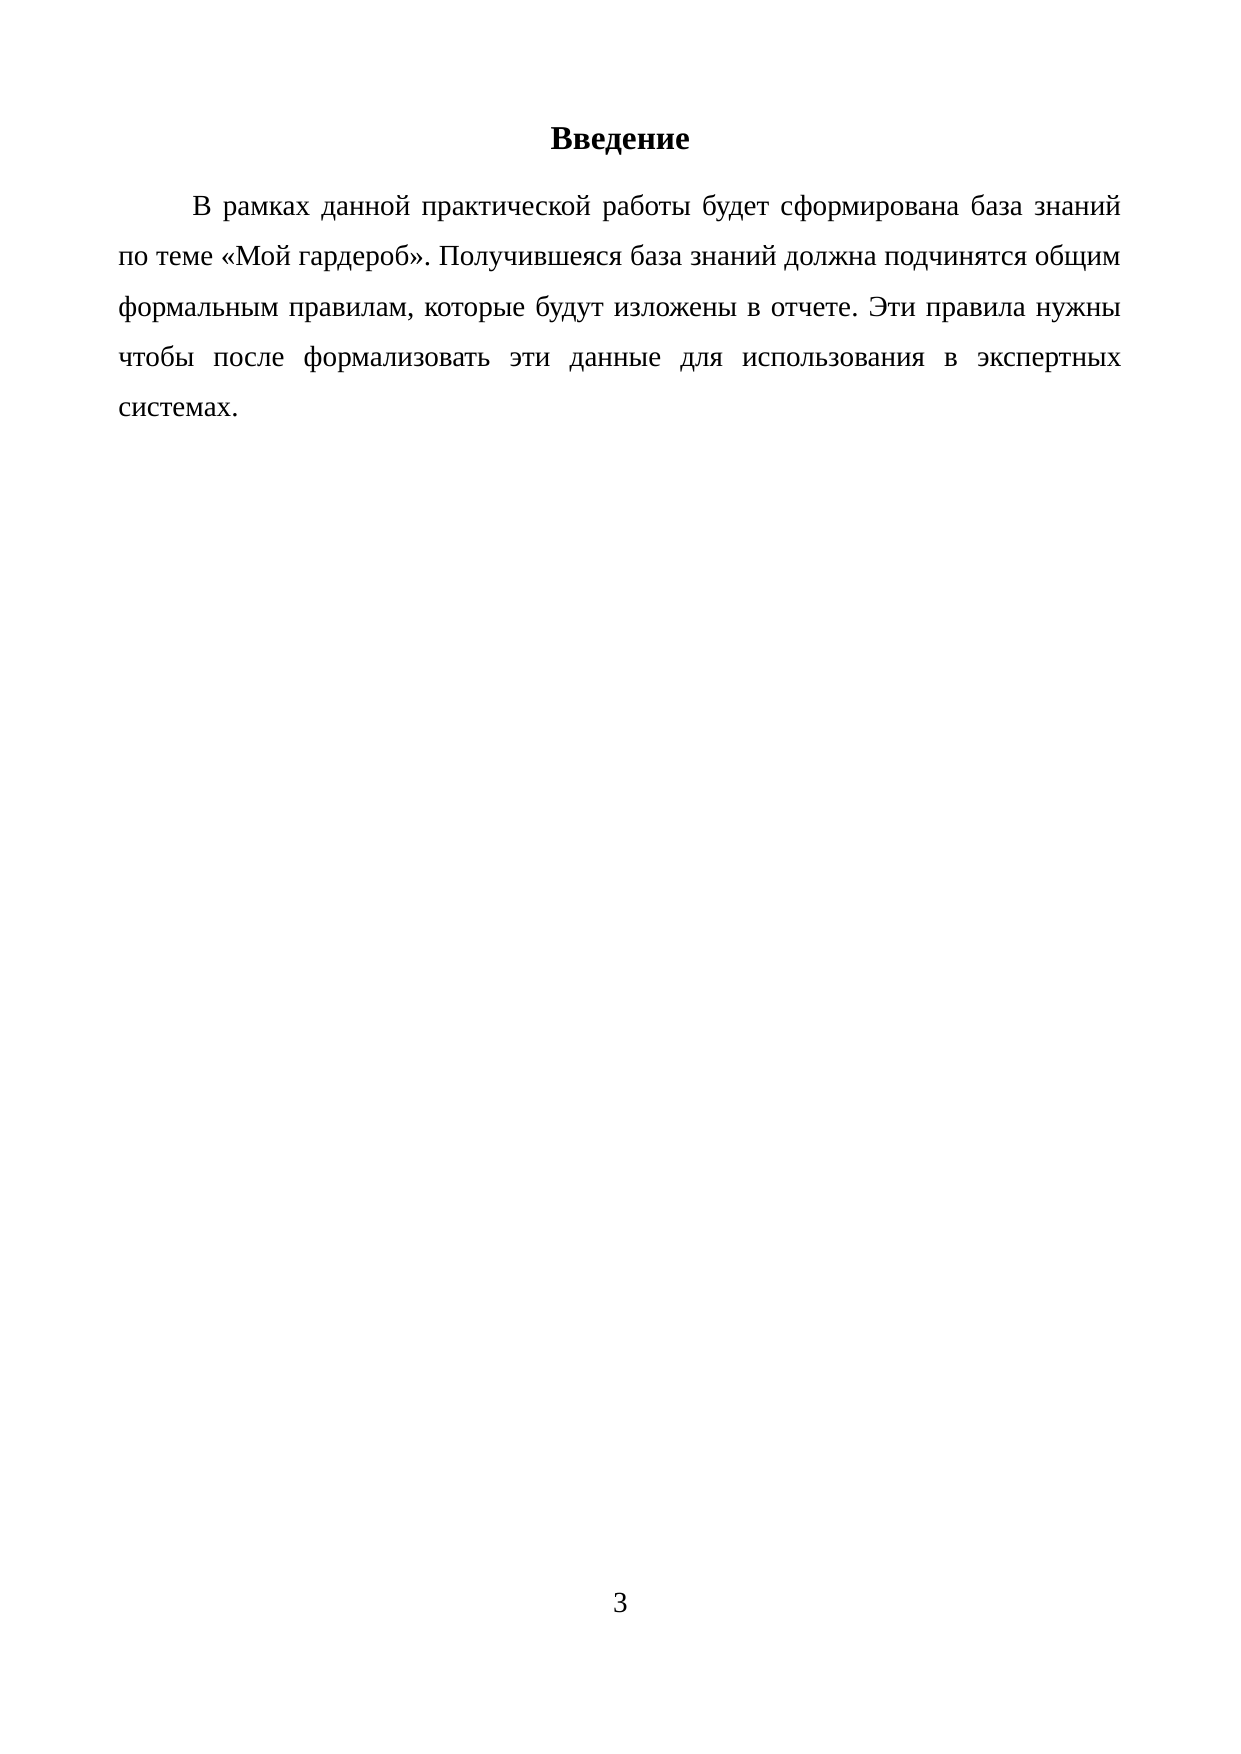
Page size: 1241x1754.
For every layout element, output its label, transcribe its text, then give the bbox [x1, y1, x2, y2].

text В рамках данной практической работы будет сформирована база знаний по теме «Мой гардероб». Получившеяся база знаний должна подчинятся общим формальным правилам, которые будут изложены в отчете. Эти правила нужны чтобы после формализовать эти данные для использования в экспертных системах. [118, 188, 1122, 423]
subtitle Введение [118, 118, 1122, 156]
